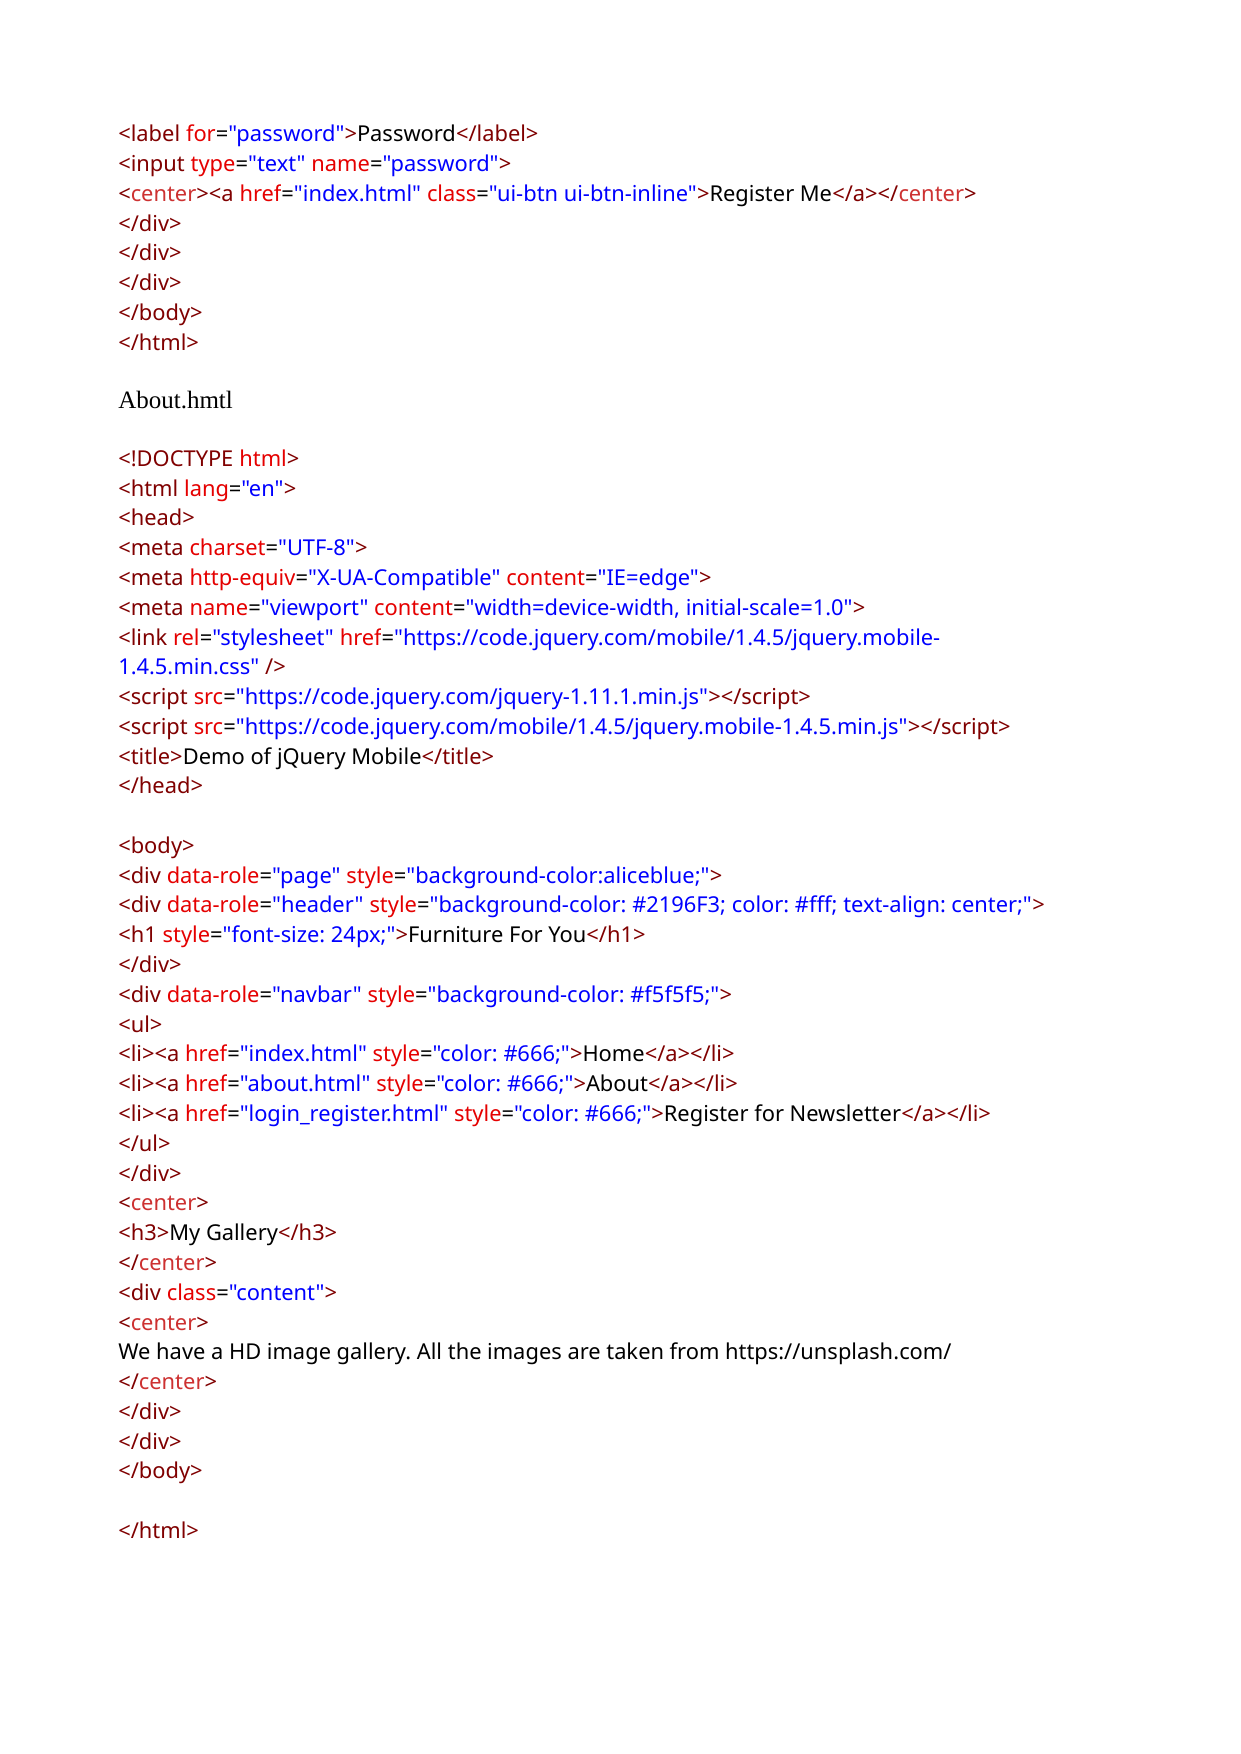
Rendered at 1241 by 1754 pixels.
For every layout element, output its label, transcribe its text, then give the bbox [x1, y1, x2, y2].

text <title>Demo of jQuery Mobile</title> [118, 741, 1122, 770]
text <head> [118, 502, 1122, 532]
text <div data-role="header" style="background-color: #2196F3; color: #fff; text-align: center;"> [118, 889, 1122, 919]
text <li><a href="about.html" style="color: #666;">About</a></li> [118, 1068, 1122, 1098]
text <div data-role="page" style="background-color:aliceblue;"> [118, 860, 1122, 889]
text <li><a href="login_register.html" style="color: #666;">Register for Newsletter</a></li> [118, 1098, 1122, 1128]
text </center> [118, 1247, 1122, 1277]
text </html> [118, 1515, 1122, 1545]
text </html> [118, 327, 1122, 356]
text </div> [118, 949, 1122, 979]
text <center><a href="index.html" class="ui-btn ui-btn-inline">Register Me</a></center> [118, 178, 1122, 207]
text About.hmtl [118, 385, 1122, 414]
text </div> [118, 1426, 1122, 1456]
text </div> [118, 1158, 1122, 1187]
text <meta http-equiv="X-UA-Compatible" content="IE=edge"> [118, 562, 1122, 592]
text </body> [118, 297, 1122, 327]
text </div> [118, 237, 1122, 267]
text </div> [118, 207, 1122, 237]
text <html lang="en"> [118, 472, 1122, 502]
text <div class="content"> [118, 1277, 1122, 1307]
text 1.4.5.min.css" /> [118, 651, 1122, 681]
text <label for="password">Password</label> [118, 118, 1122, 148]
text <script src="https://code.jquery.com/jquery-1.11.1.min.js"></script> [118, 681, 1122, 711]
text </head> [118, 770, 1122, 800]
text <h1 style="font-size: 24px;">Furniture For You</h1> [118, 919, 1122, 949]
text <link rel="stylesheet" href="https://code.jquery.com/mobile/1.4.5/jquery.mobile- [118, 621, 1122, 651]
text <center> [118, 1187, 1122, 1217]
text </div> [118, 1396, 1122, 1426]
text <input type="text" name="password"> [118, 148, 1122, 178]
text </body> [118, 1456, 1122, 1485]
text <meta charset="UTF-8"> [118, 532, 1122, 562]
text We have a HD image gallery. All the images are taken from https://unsplash.com/ [118, 1336, 1122, 1366]
text <li><a href="index.html" style="color: #666;">Home</a></li> [118, 1038, 1122, 1068]
text <div data-role="navbar" style="background-color: #f5f5f5;"> [118, 979, 1122, 1009]
text </div> [118, 267, 1122, 297]
text <!DOCTYPE html> [118, 443, 1122, 472]
text <meta name="viewport" content="width=device-width, initial-scale=1.0"> [118, 592, 1122, 621]
text <center> [118, 1307, 1122, 1336]
text </ul> [118, 1128, 1122, 1158]
text </center> [118, 1366, 1122, 1396]
text <ul> [118, 1009, 1122, 1038]
text <h3>My Gallery</h3> [118, 1217, 1122, 1247]
text <script src="https://code.jquery.com/mobile/1.4.5/jquery.mobile-1.4.5.min.js"></script> [118, 711, 1122, 741]
text <body> [118, 830, 1122, 860]
